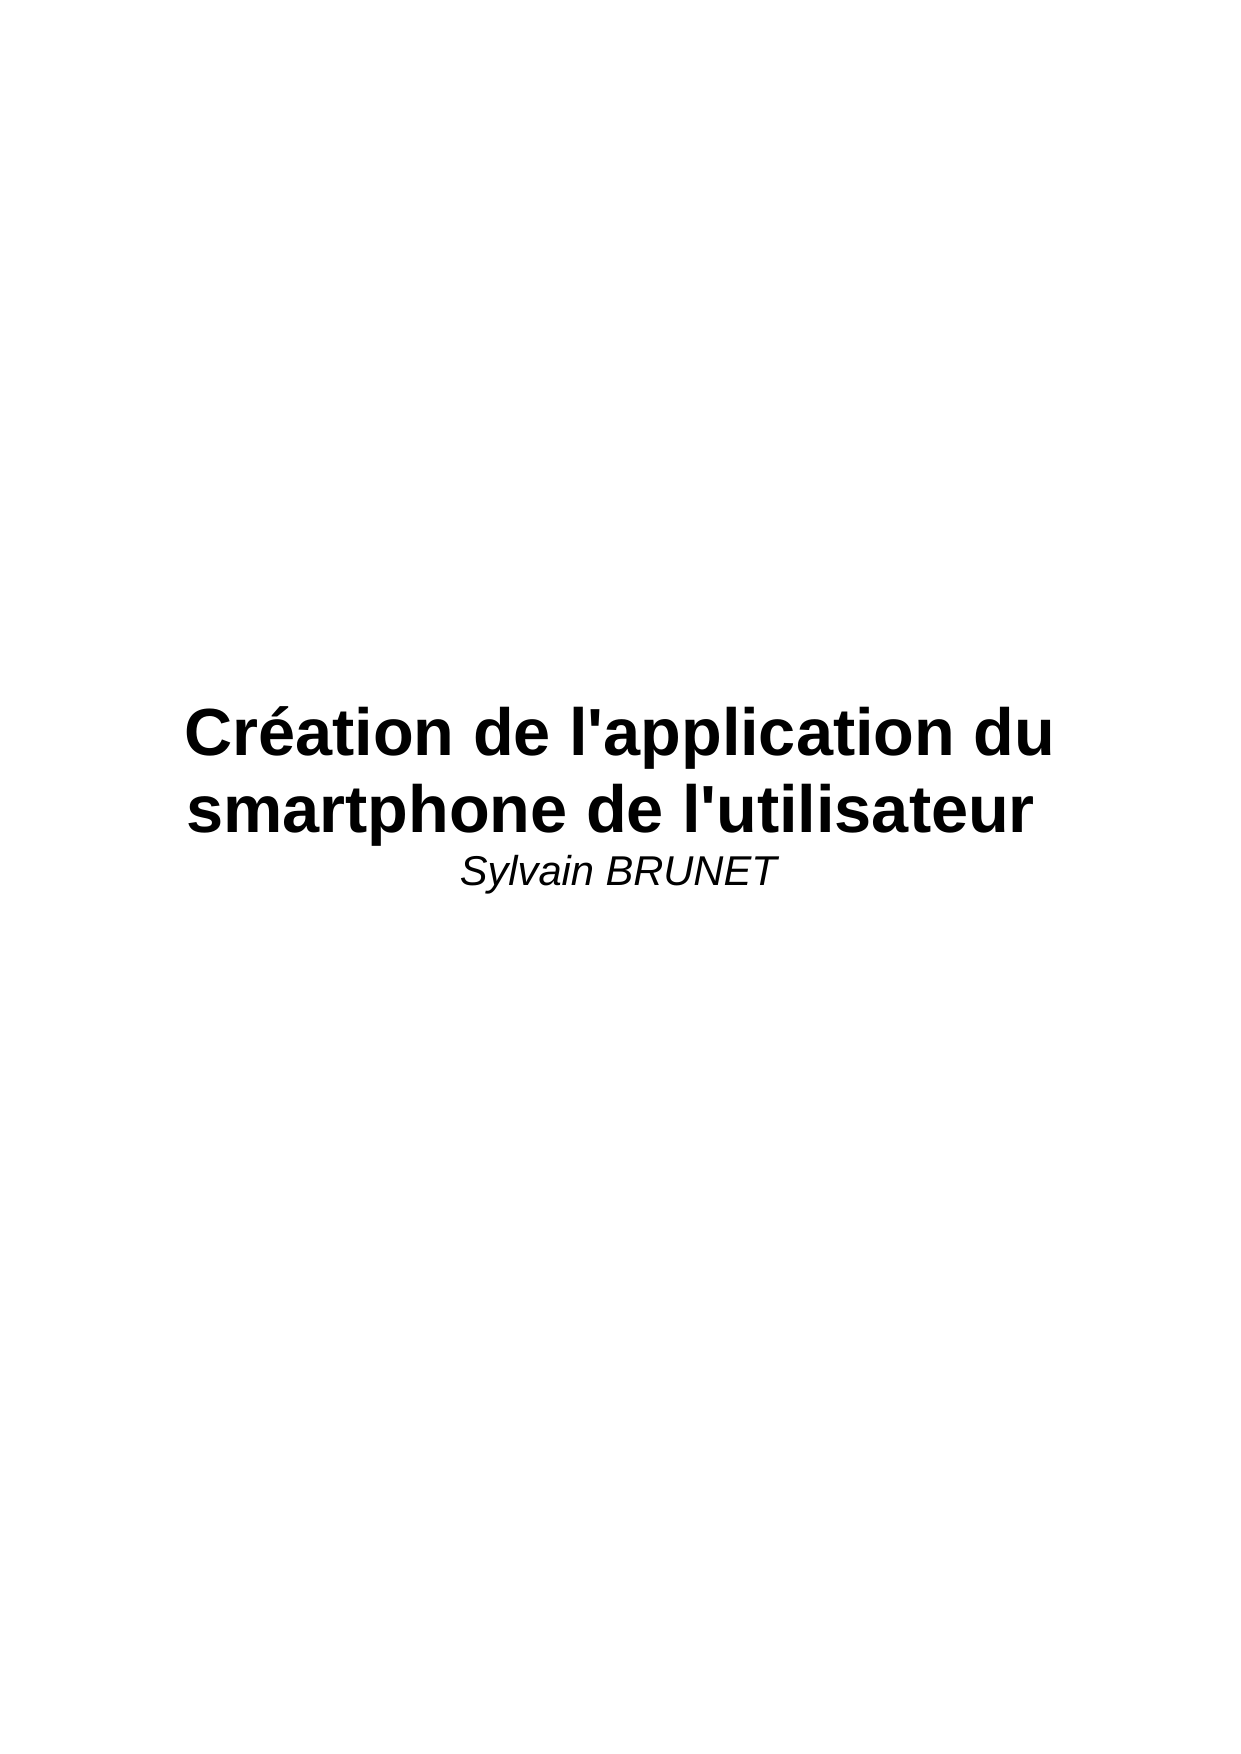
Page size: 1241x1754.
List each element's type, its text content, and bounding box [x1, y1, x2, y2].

text Sylvain BRUNET [118, 846, 1122, 894]
text Création de l'application du smartphone de l'utilisateur [118, 693, 1122, 846]
